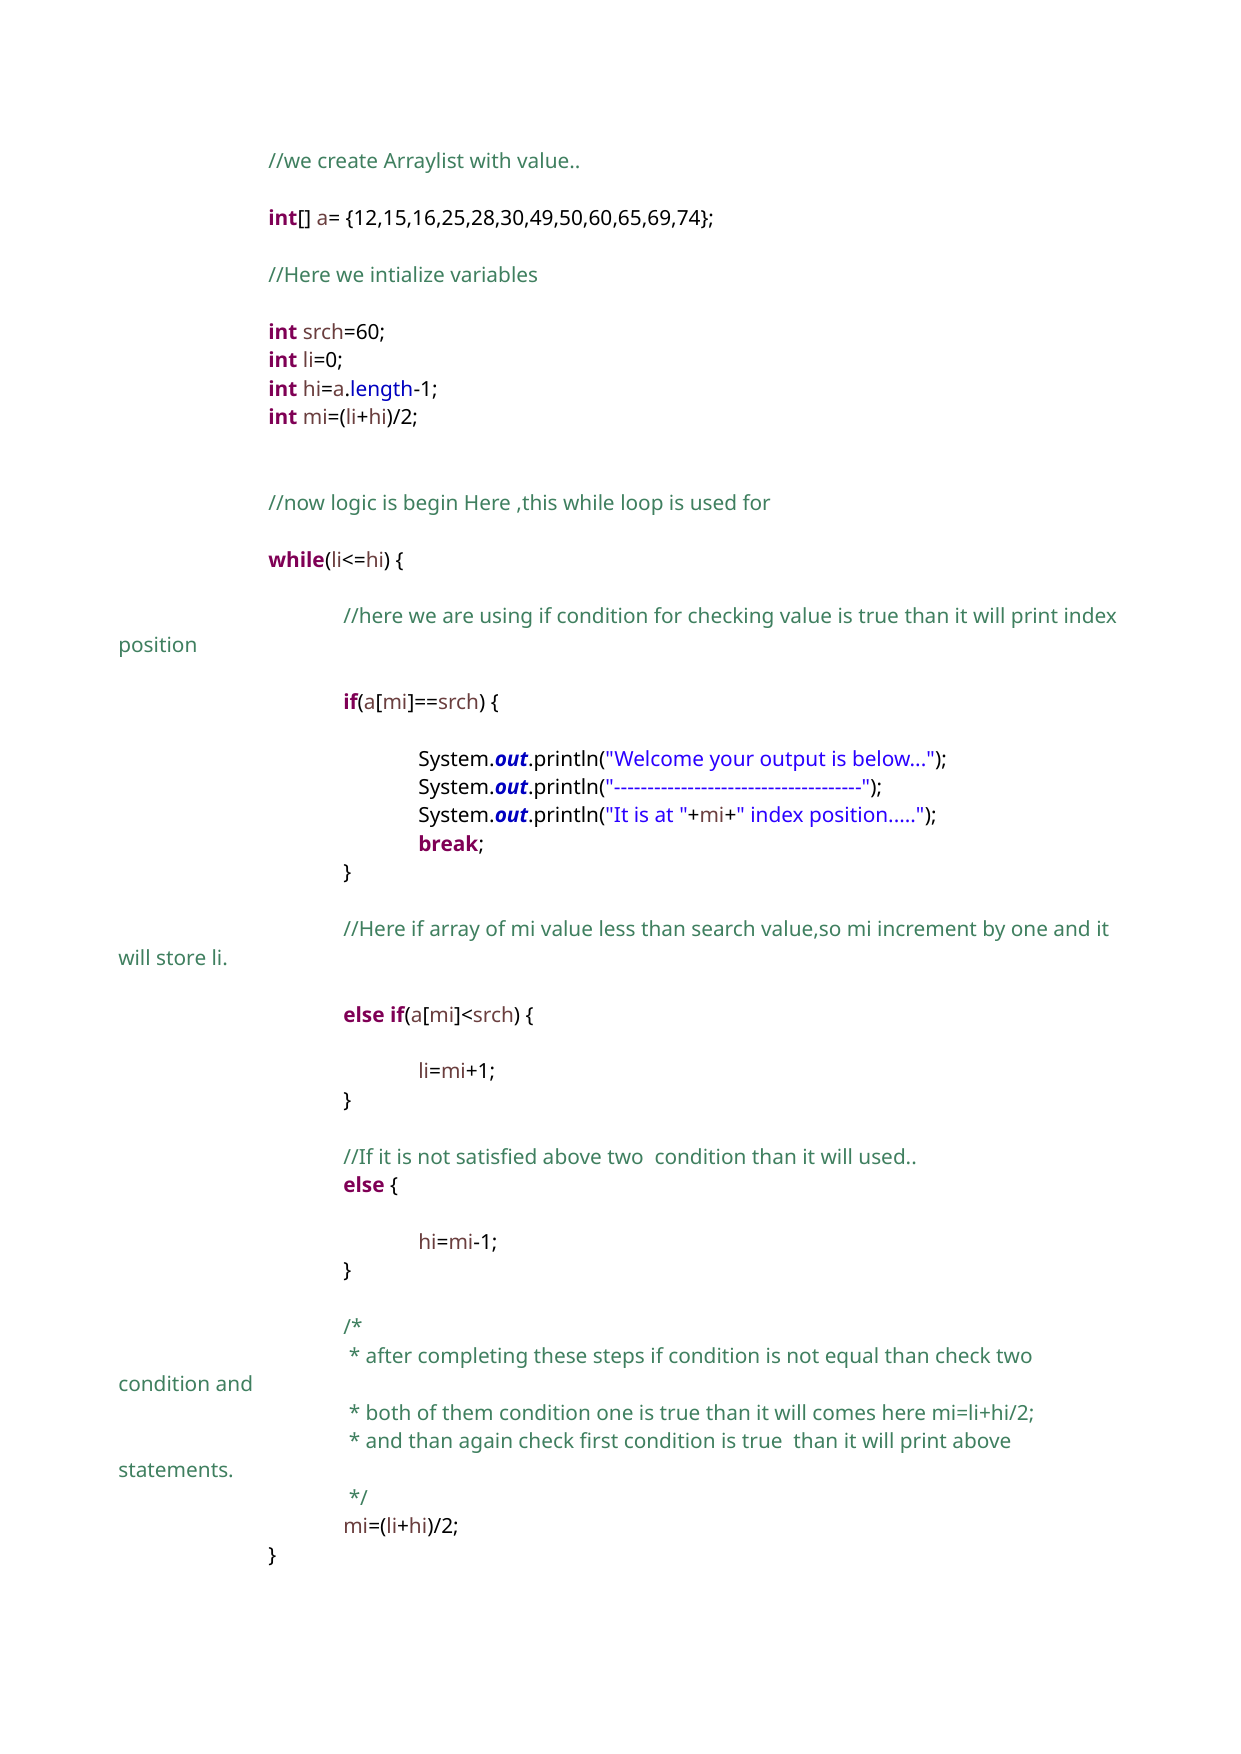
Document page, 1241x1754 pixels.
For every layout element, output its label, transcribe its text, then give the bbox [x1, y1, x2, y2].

text System.out.println("It is at "+mi+" index position....."); [118, 801, 1122, 829]
text //Here if array of mi value less than search value,so mi increment by one and it will store li. [118, 914, 1122, 971]
text int srch=60; [118, 317, 1122, 346]
text //If it is not satisfied above two condition than it will used.. [118, 1142, 1122, 1170]
text * after completing these steps if condition is not equal than check two condition and [118, 1341, 1122, 1398]
text hi=mi-1; [118, 1227, 1122, 1256]
text break; [118, 829, 1122, 857]
text //now logic is begin Here ,this while loop is used for [118, 488, 1122, 516]
text if(a[mi]==srch) { [118, 687, 1122, 715]
text System.out.println("Welcome your output is below..."); [118, 744, 1122, 772]
text } [118, 1540, 1122, 1568]
text int hi=a.length-1; [118, 374, 1122, 402]
text int[] a= {12,15,16,25,28,30,49,50,60,65,69,74}; [118, 203, 1122, 232]
text } [118, 1085, 1122, 1113]
text li=mi+1; [118, 1057, 1122, 1085]
text //Here we intialize variables [118, 260, 1122, 289]
text //we create Arraylist with value.. [118, 147, 1122, 175]
text } [118, 857, 1122, 886]
text * and than again check first condition is true than it will print above statements. [118, 1426, 1122, 1483]
text } [118, 1256, 1122, 1284]
text * both of them condition one is true than it will comes here mi=li+hi/2; [118, 1398, 1122, 1426]
text else { [118, 1170, 1122, 1199]
text //here we are using if condition for checking value is true than it will print index position [118, 602, 1122, 658]
text else if(a[mi]<srch) { [118, 1000, 1122, 1028]
text while(li<=hi) { [118, 545, 1122, 573]
text System.out.println("-------------------------------------"); [118, 772, 1122, 801]
text /* [118, 1312, 1122, 1341]
text int mi=(li+hi)/2; [118, 402, 1122, 431]
text mi=(li+hi)/2; [118, 1512, 1122, 1540]
text */ [118, 1483, 1122, 1512]
text int li=0; [118, 346, 1122, 374]
